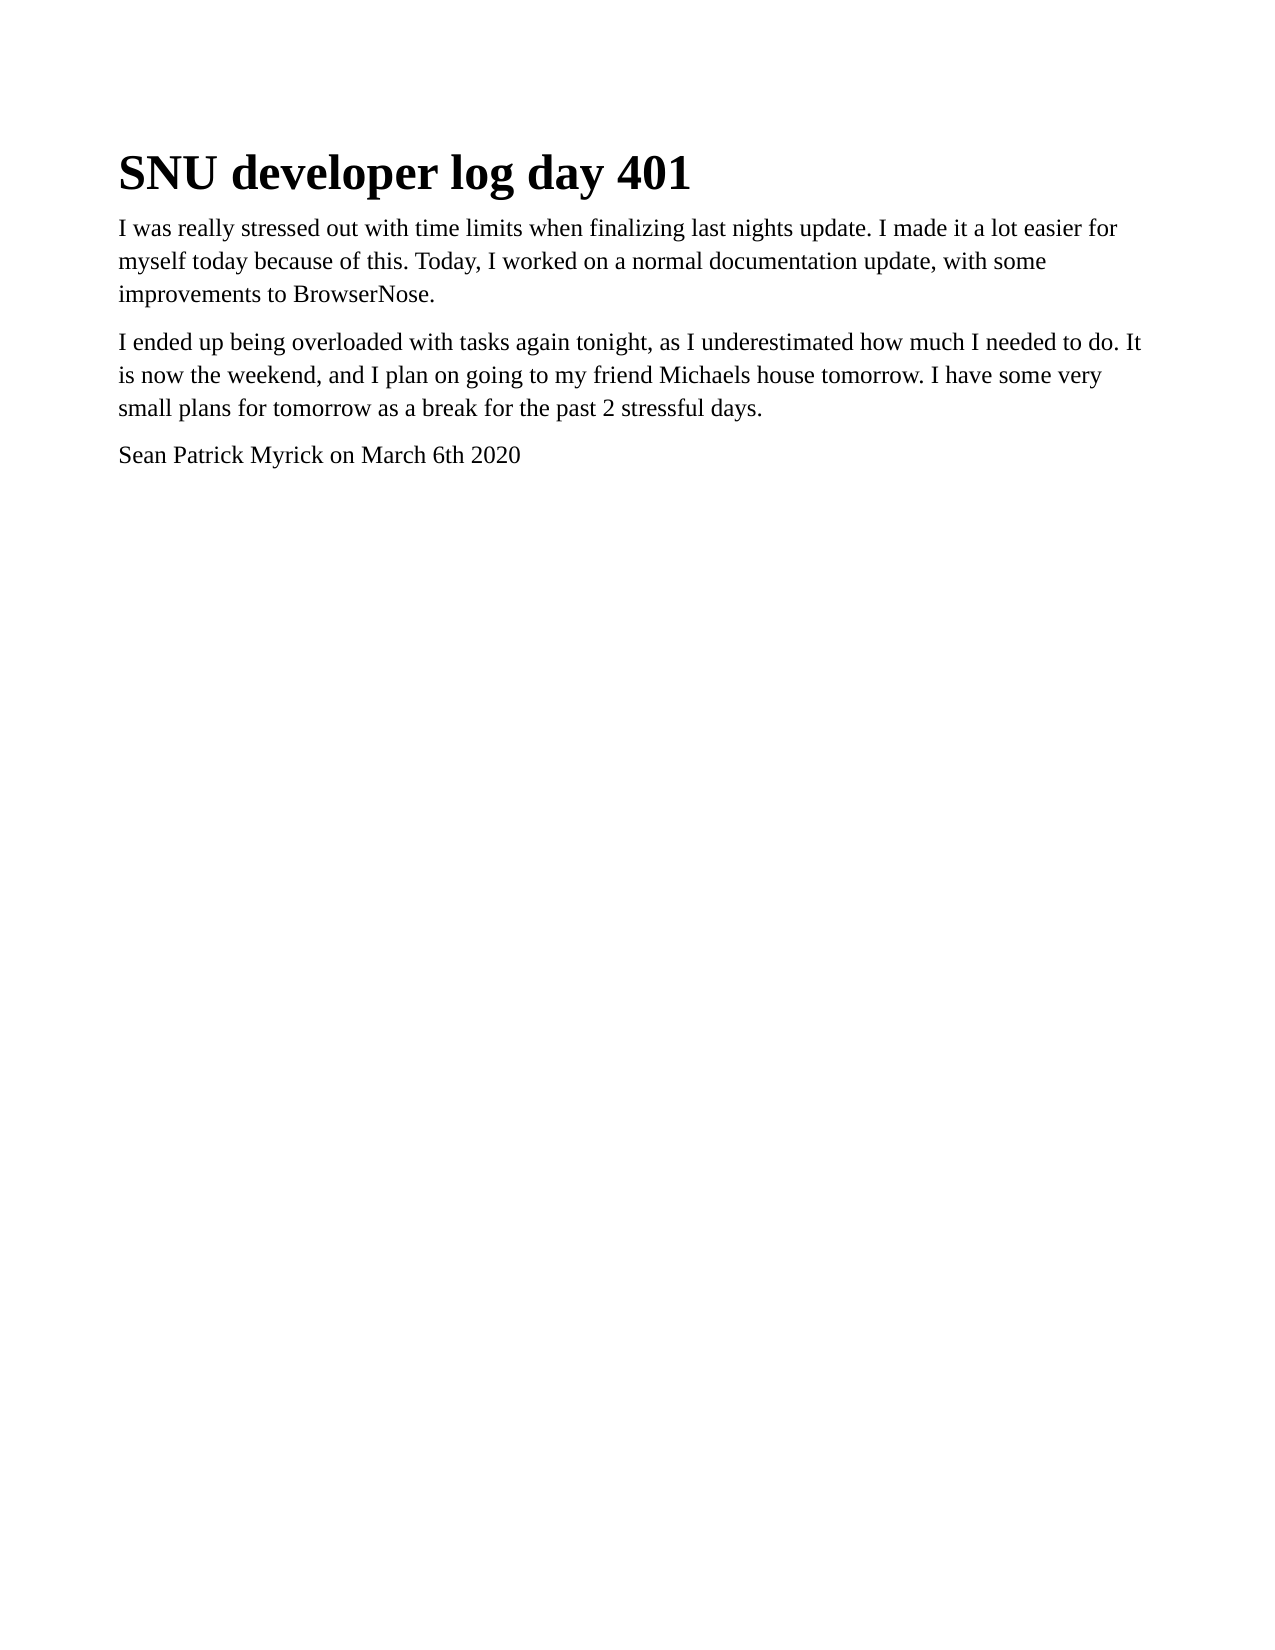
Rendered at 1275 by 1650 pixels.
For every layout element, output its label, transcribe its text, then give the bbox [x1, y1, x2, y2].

text I was really stressed out with time limits when finalizing last nights update. I made it a lot easier for myself today because of this. Today, I worked on a normal documentation update, with some improvements to BrowserNose. [118, 213, 1157, 308]
subtitle SNU developer log day 401 [118, 143, 1157, 201]
text Sean Patrick Myrick on March 6th 2020 [118, 440, 1157, 469]
text I ended up being overloaded with tasks again tonight, as I underestimated how much I needed to do. It is now the weekend, and I plan on going to my friend Michaels house tomorrow. I have some very small plans for tomorrow as a break for the past 2 stressful days. [118, 327, 1157, 422]
